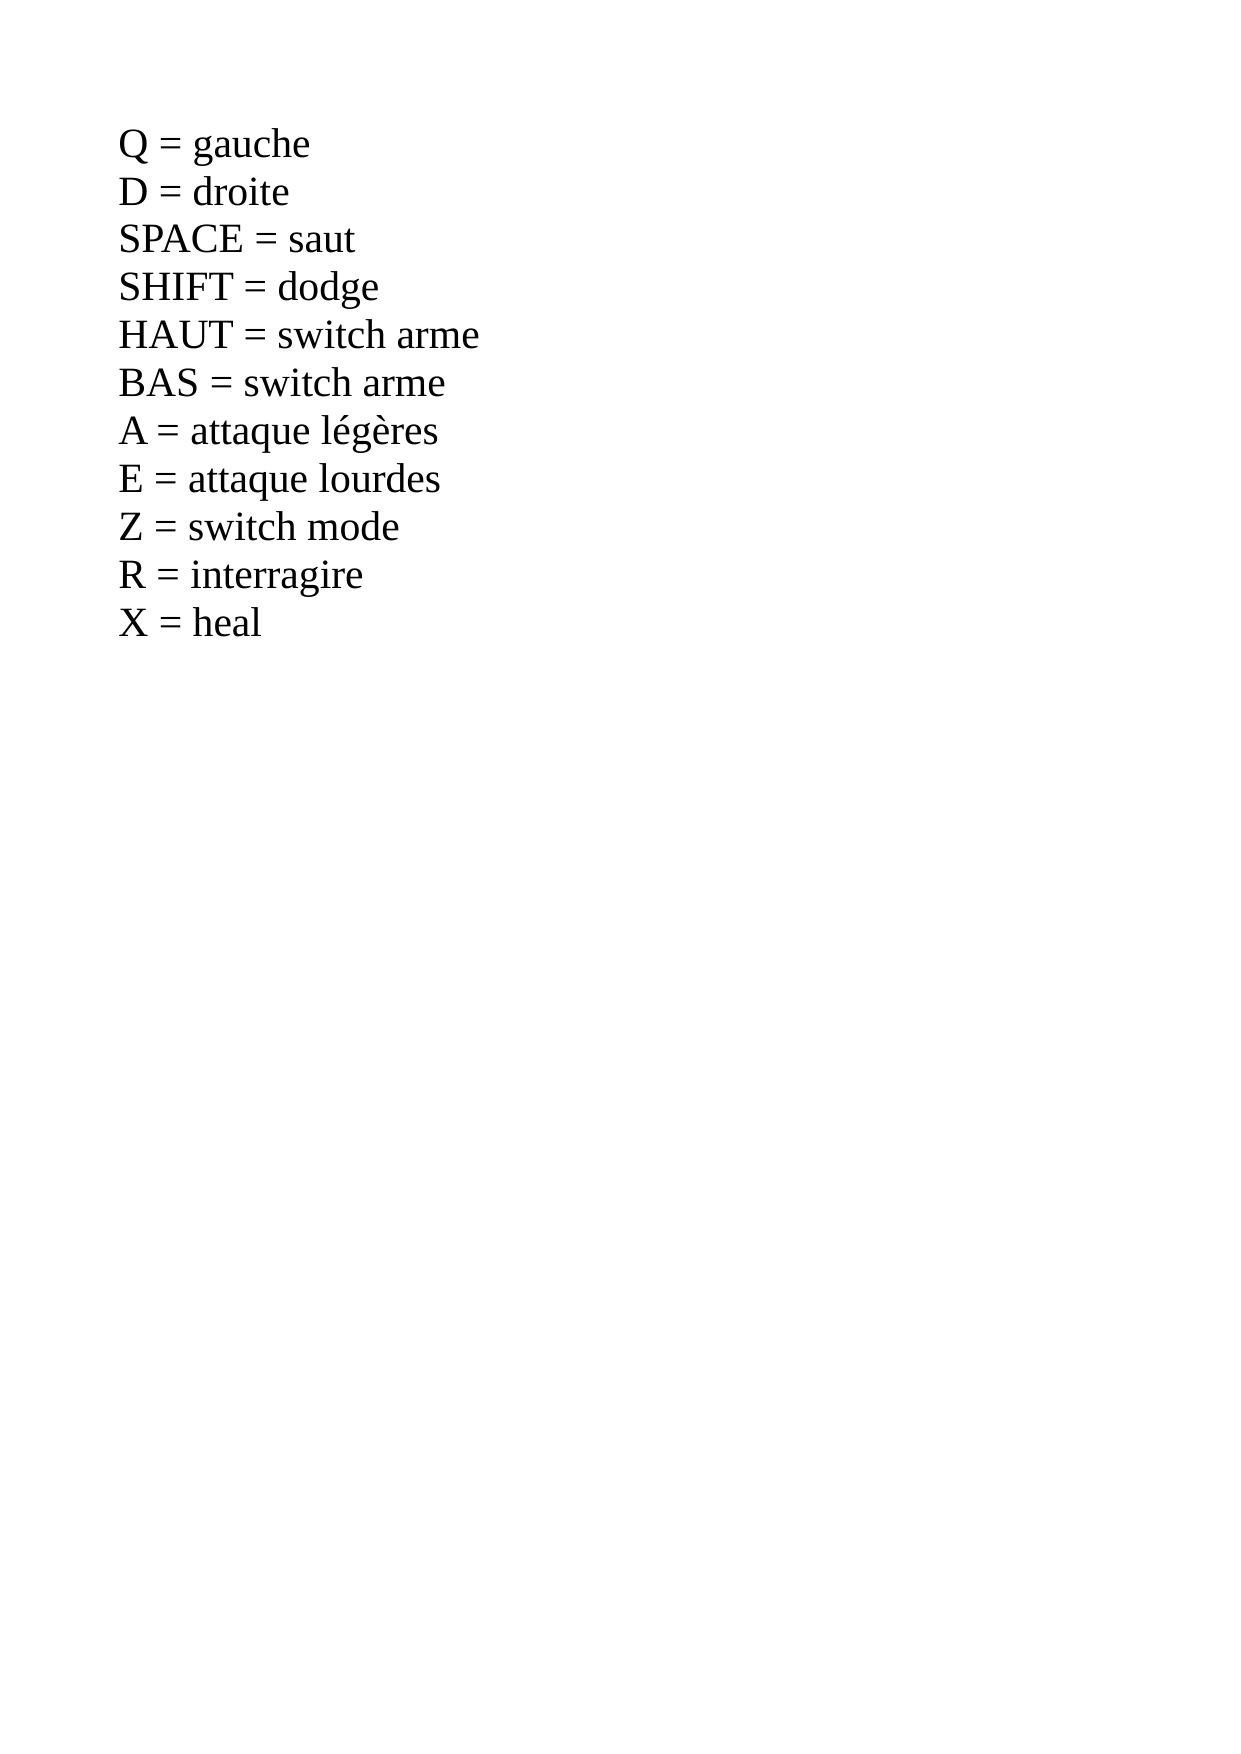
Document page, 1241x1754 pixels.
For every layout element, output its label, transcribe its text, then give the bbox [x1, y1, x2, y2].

text D = droite [118, 166, 1122, 214]
text A = attaque légères [118, 406, 1122, 453]
text R = interragire [118, 549, 1122, 597]
text HAUT = switch arme [118, 310, 1122, 358]
text Z = switch mode [118, 501, 1122, 549]
text SPACE = saut [118, 214, 1122, 262]
text X = heal [118, 597, 1122, 645]
text Q = gauche [118, 118, 1122, 166]
text E = attaque lourdes [118, 453, 1122, 501]
text SHIFT = dodge [118, 262, 1122, 310]
text BAS = switch arme [118, 358, 1122, 406]
